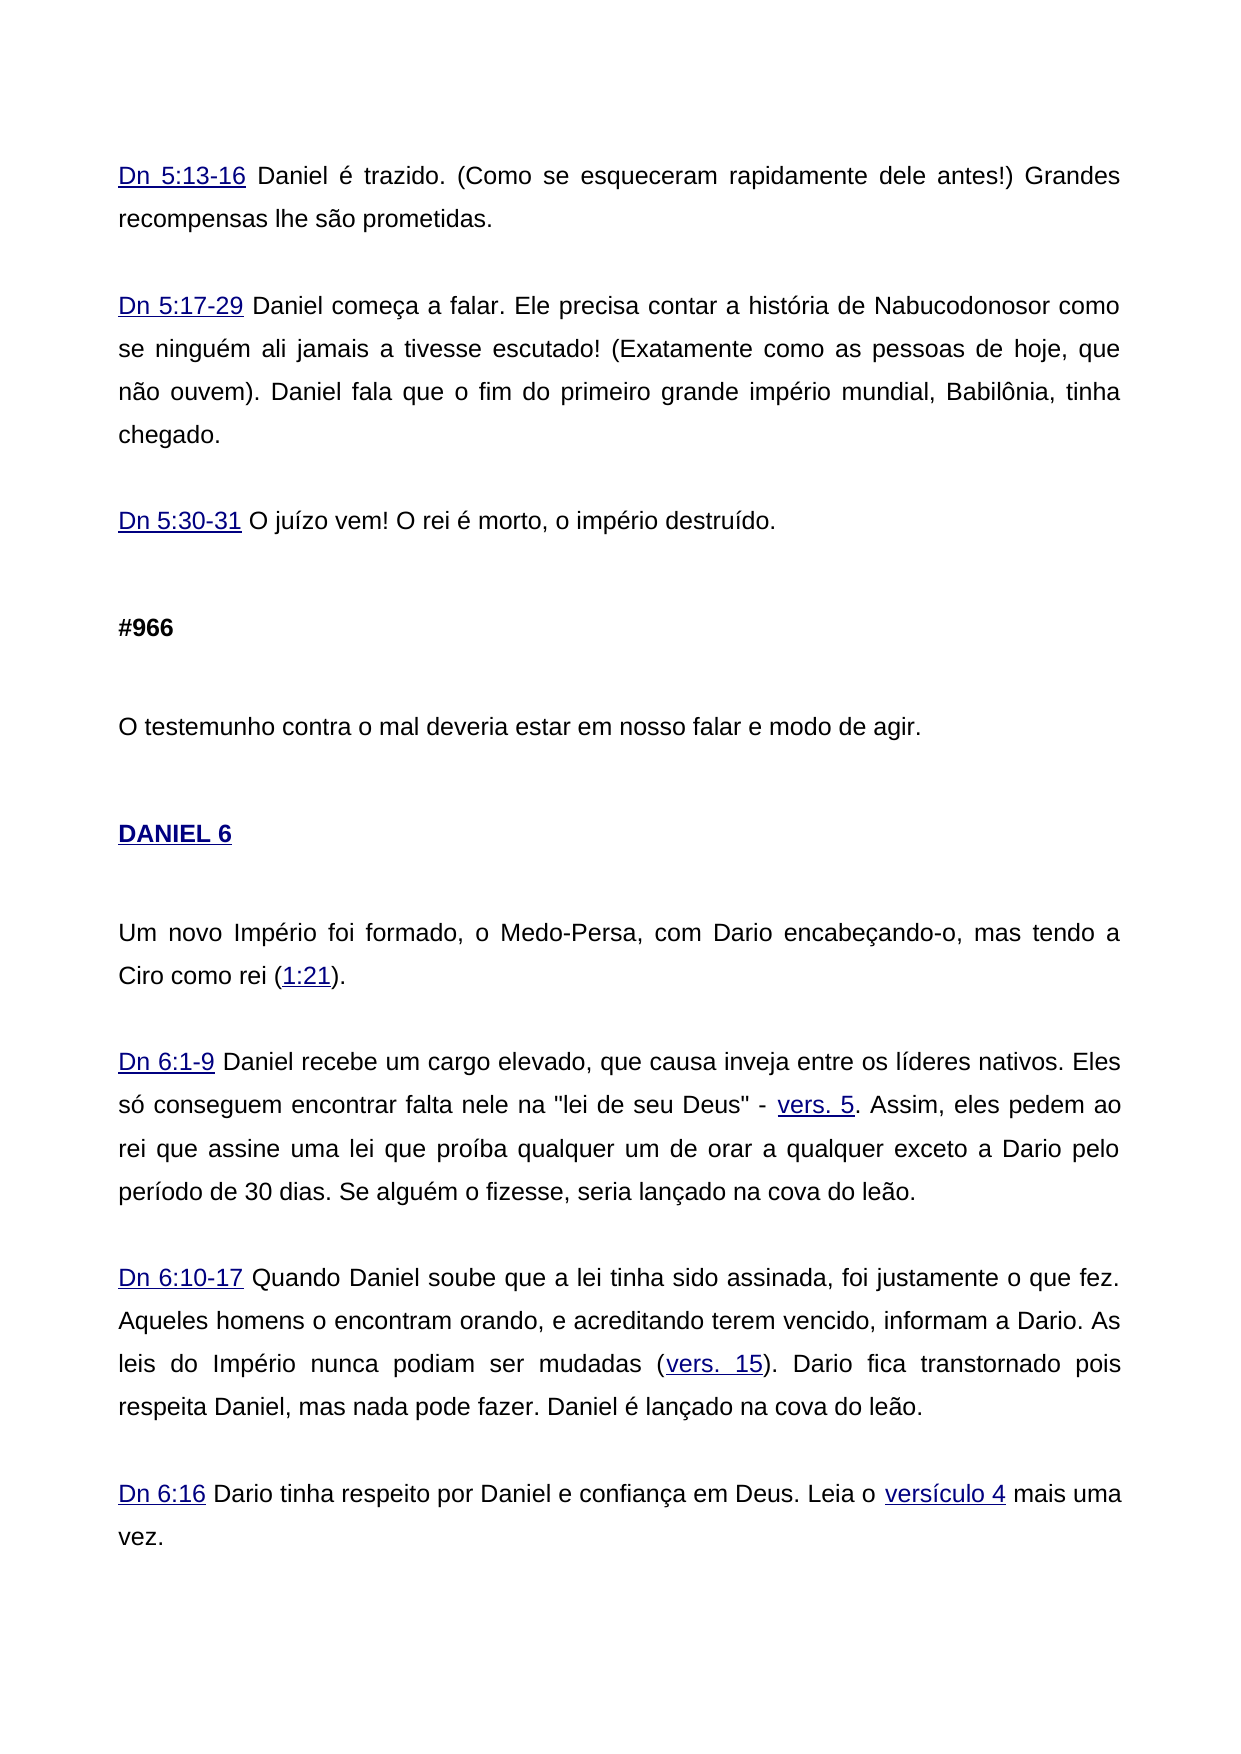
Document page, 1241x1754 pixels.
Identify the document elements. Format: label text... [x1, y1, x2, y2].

subtitle DANIEL 6 [118, 819, 1122, 848]
text Dn 5:17-29 Daniel começa a falar. Ele precisa contar a história de Nabucodonosor como se ninguém ali jamais a tivesse escutado! (Exatamente como as pessoas de hoje, que não ouvem). Daniel fala que o fim do primeiro grande império mundial, Babilônia, tinha chegado. [118, 291, 1122, 449]
text O testemunho contra o mal deveria estar em nosso falar e modo de agir. [118, 712, 1122, 741]
text Dn 6:1-9 Daniel recebe um cargo elevado, que causa inveja entre os líderes nativos. Eles só conseguem encontrar falta nele na "lei de seu Deus" - vers. 5. Assim, eles pedem ao rei que assine uma lei que proíba qualquer um de orar a qualquer exceto a Dario pelo período de 30 dias. Se alguém o fizesse, seria lançado na cova do leão. [118, 1047, 1122, 1205]
subtitle #966 [118, 613, 1122, 642]
text Dn 5:30-31 O juízo vem! O rei é morto, o império destruído. [118, 506, 1122, 535]
text Um novo Império foi formado, o Medo-Persa, com Dario encabeçando-o, mas tendo a Ciro como rei (1:21). [118, 918, 1122, 990]
text Dn 5:13-16 Daniel é trazido. (Como se esqueceram rapidamente dele antes!) Grandes recompensas lhe são prometidas. [118, 161, 1122, 233]
text Dn 6:10-17 Quando Daniel soube que a lei tinha sido assinada, foi justamente o que fez. Aqueles homens o encontram orando, e acreditando terem vencido, informam a Dario. As leis do Império nunca podiam ser mudadas (vers. 15). Dario fica transtornado pois respeita Daniel, mas nada pode fazer. Daniel é lançado na cova do leão. [118, 1263, 1122, 1421]
text Dn 6:16 Dario tinha respeito por Daniel e confiança em Deus. Leia o versículo 4 mais uma vez. [118, 1478, 1122, 1550]
